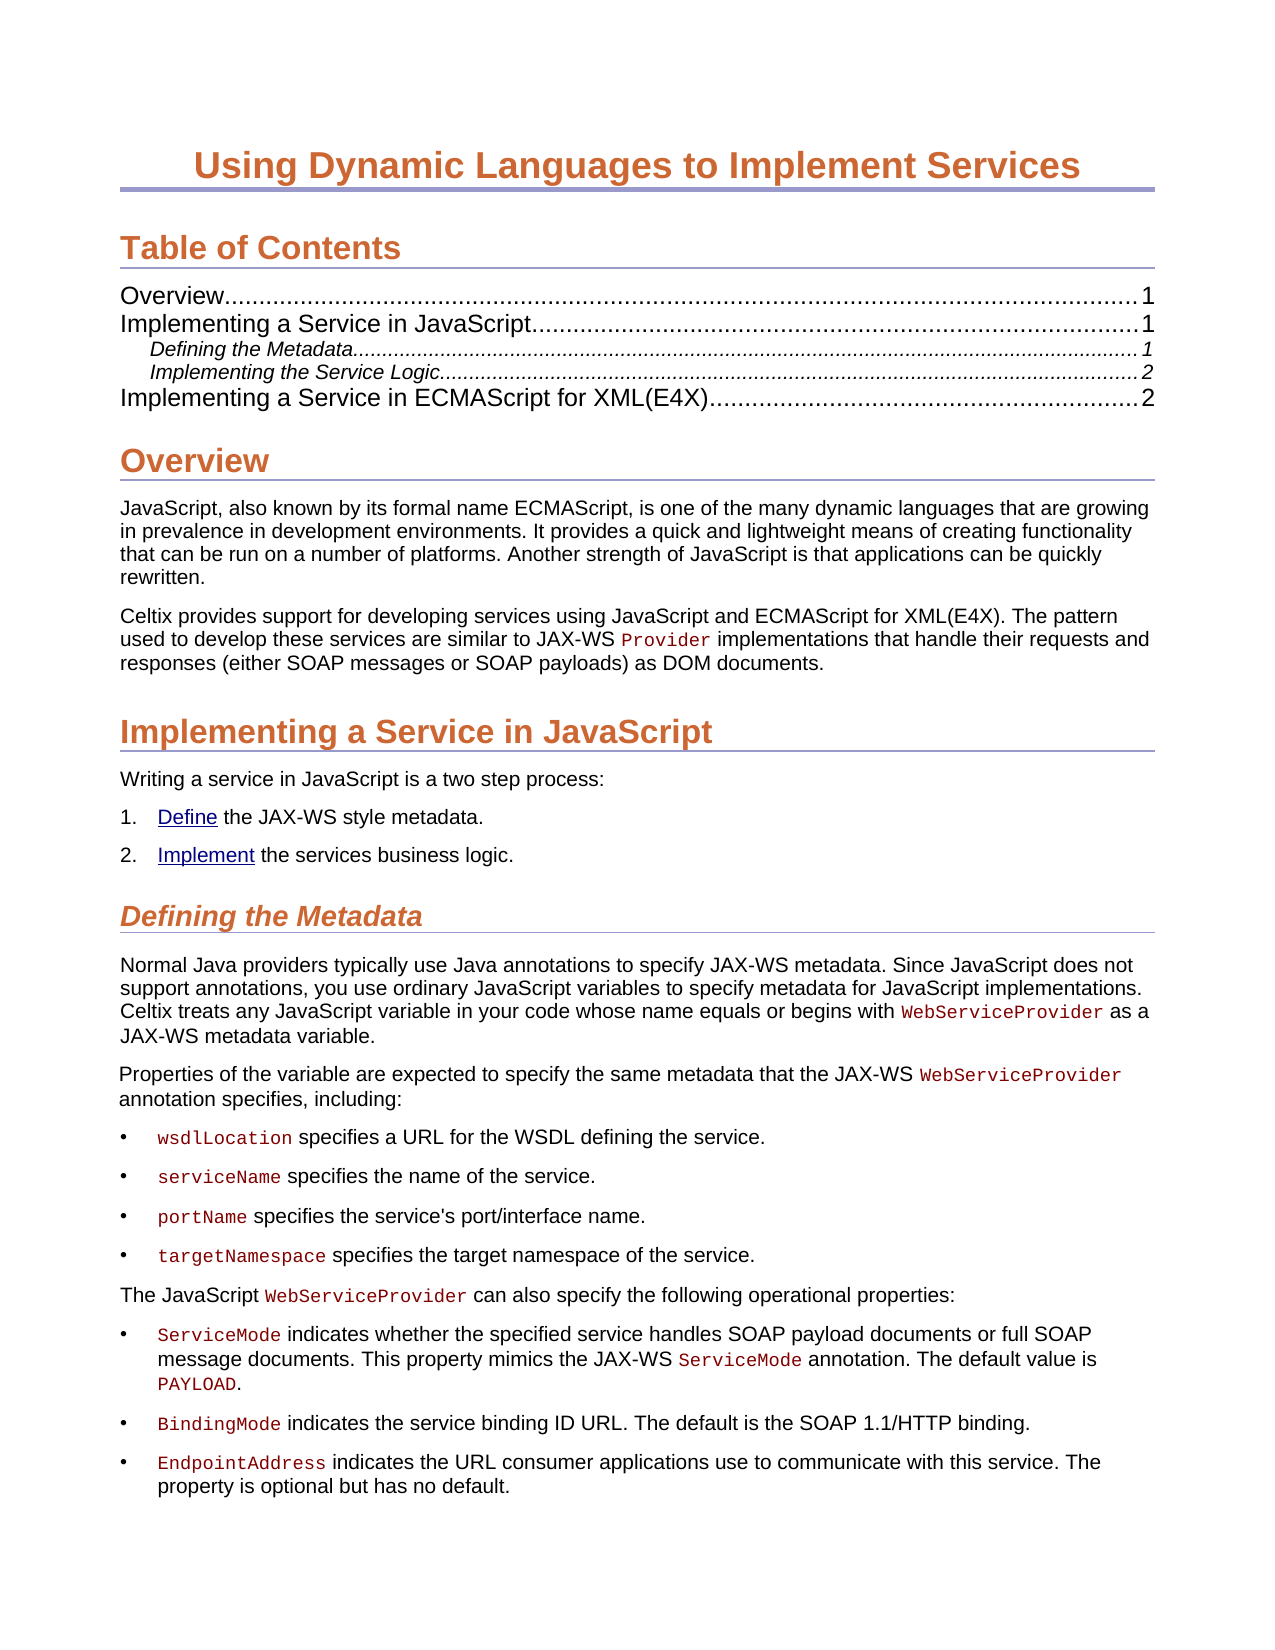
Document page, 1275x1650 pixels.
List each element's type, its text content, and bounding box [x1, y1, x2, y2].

text Normal Java providers typically use Java annotations to specify JAX-WS metadata. Since JavaScript does not support annotations, you use ordinary JavaScript variables to specify metadata for JavaScript implementations. Celtix treats any JavaScript variable in your code whose name equals or begins with WebServiceProvider as a JAX-WS metadata variable. [120, 953, 1155, 1048]
list Implement the services business logic. [120, 844, 1155, 867]
list Properties of the variable are expected to specify the same metadata that the JAX-WS WebServiceProvider annotation specifies, including: [89, 1063, 1155, 1110]
text The JavaScript WebServiceProvider can also specify the following operational properties: [120, 1283, 1155, 1308]
list BindingMode indicates the service binding ID URL. The default is the SOAP 1.1/HTTP binding. [120, 1411, 1155, 1436]
text Celtix provides support for developing services using JavaScript and ECMAScript for XML(E4X). The pattern used to develop these services are similar to JAX-WS Provider implementations that handle their requests and responses (either SOAP messages or SOAP payloads) as DOM documents. [120, 604, 1155, 675]
subtitle Implementing a Service in JavaScript [120, 713, 1155, 750]
text Defining the Metadata 1 [149, 337, 1155, 361]
list Define the JAX-WS style metadata. [120, 806, 1155, 829]
text Implementing a Service in JavaScript 1 [120, 309, 1155, 337]
subtitle Table of Contents [120, 229, 1155, 267]
list wsdlLocation specifies a URL for the WSDL defining the service. [120, 1125, 1155, 1150]
list ServiceMode indicates whether the specified service handles SOAP payload documents or full SOAP message documents. This property mimics the JAX-WS ServiceMode annotation. The default value is PAYLOAD. [120, 1323, 1155, 1396]
list portName specifies the service's port/interface name. [120, 1204, 1155, 1229]
text Overview 1 [120, 281, 1155, 309]
text Implementing the Service Logic 2 [149, 361, 1155, 384]
subtitle Using Dynamic Languages to Implement Services [120, 145, 1155, 187]
list EndpointAddress indicates the URL consumer applications use to communicate with this service. The property is optional but has no default. [120, 1451, 1155, 1498]
subtitle Defining the Metadata [120, 900, 1155, 932]
list targetNamespace specifies the target namespace of the service. [120, 1244, 1155, 1268]
list serviceName specifies the name of the service. [120, 1165, 1155, 1189]
text Writing a service in JavaScript is a two step process: [120, 767, 1155, 790]
subtitle Overview [120, 442, 1155, 479]
text JavaScript, also known by its formal name ECMAScript, is one of the many dynamic languages that are growing in prevalence in development environments. It provides a quick and lightweight means of creating functionality that can be run on a number of platforms. Another strength of JavaScript is that applications can be quickly rewritten. [120, 496, 1155, 589]
text Implementing a Service in ECMAScript for XML(E4X) 2 [120, 384, 1155, 412]
